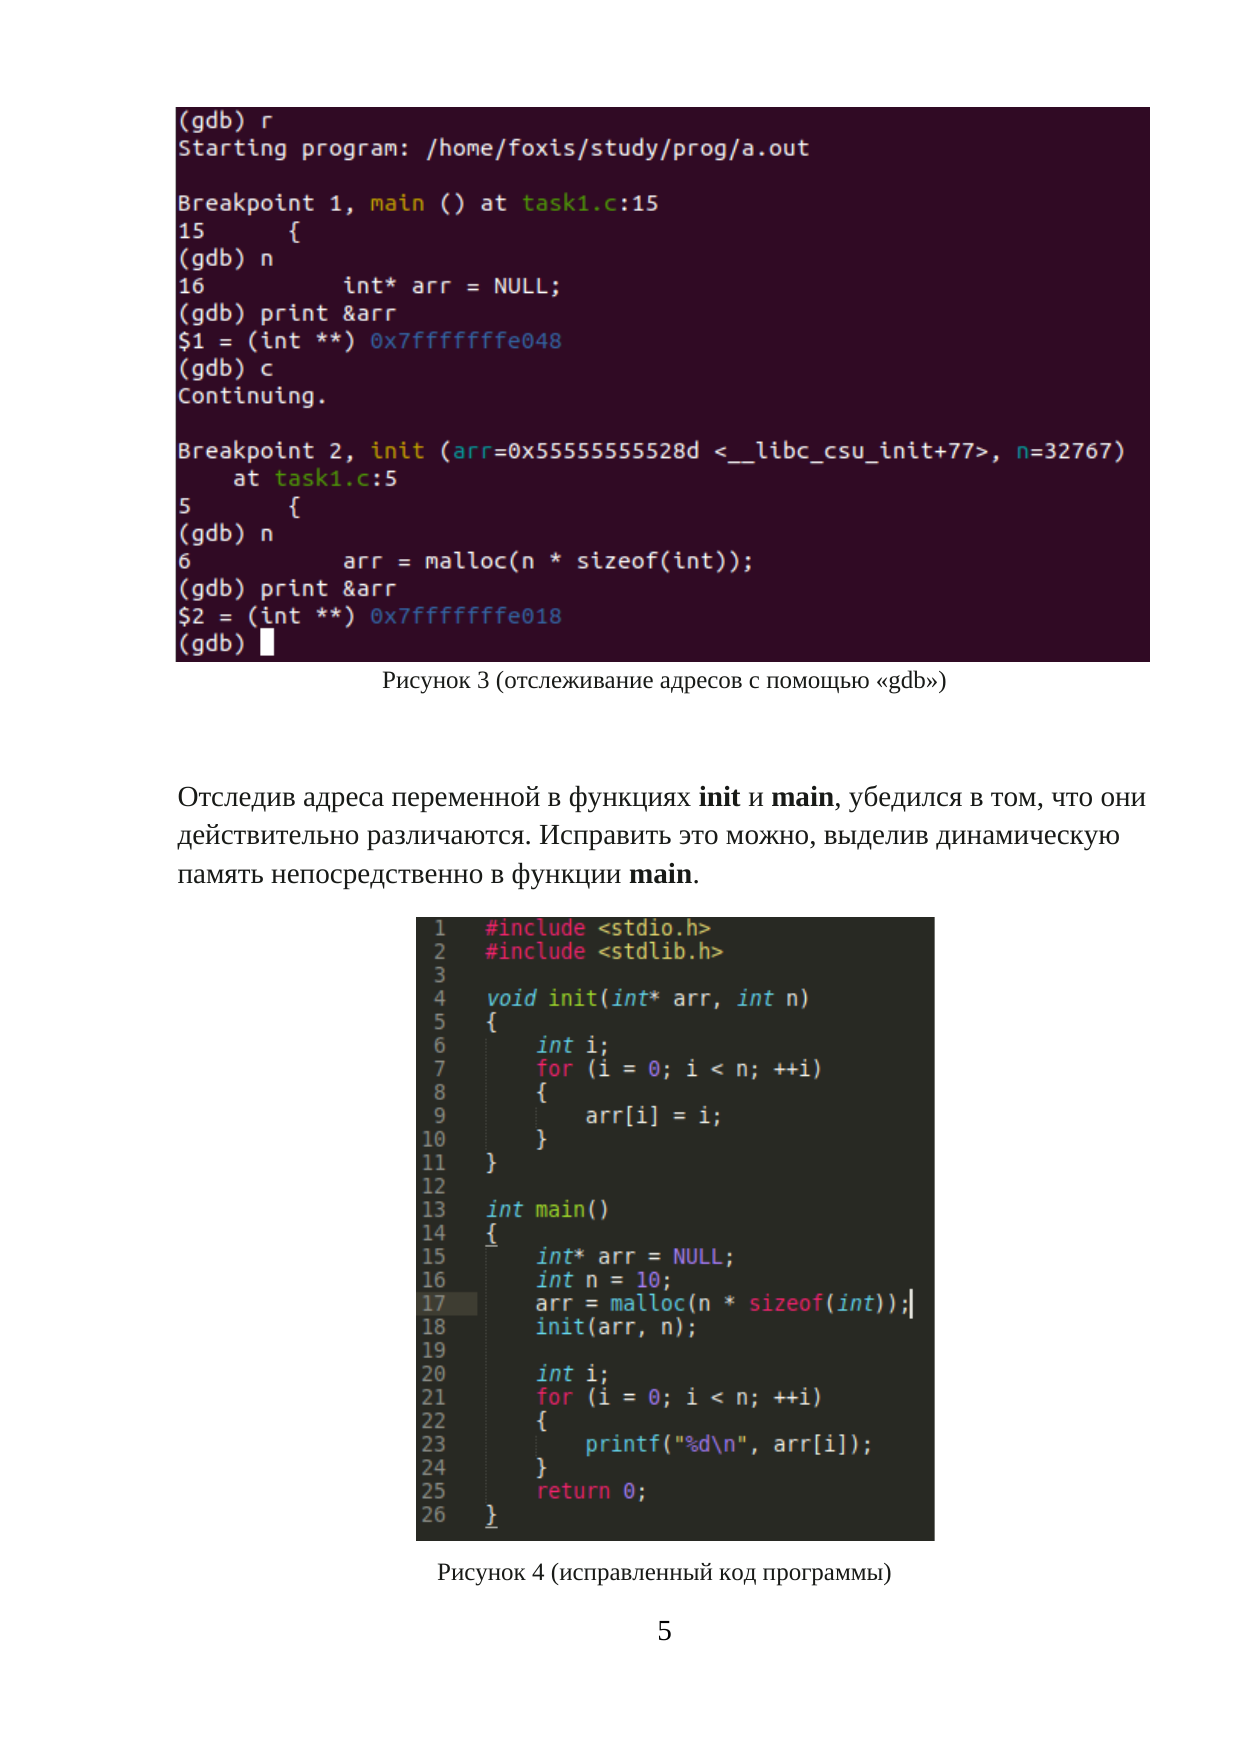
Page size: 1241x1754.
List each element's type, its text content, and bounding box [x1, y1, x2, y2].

picture [175, 107, 1150, 662]
picture [416, 917, 935, 1541]
text Рисунок 4 (исправленный код программы) [177, 1557, 1152, 1586]
text Рисунок 3 (отслеживание адресов с помощью «gdb») [177, 118, 1152, 694]
text Отследив адреса переменной в функциях init и main, убедился в том, что они действительно различаются. Исправить это можно, выделив динамическую память непосредственно в функции main. [177, 779, 1152, 889]
